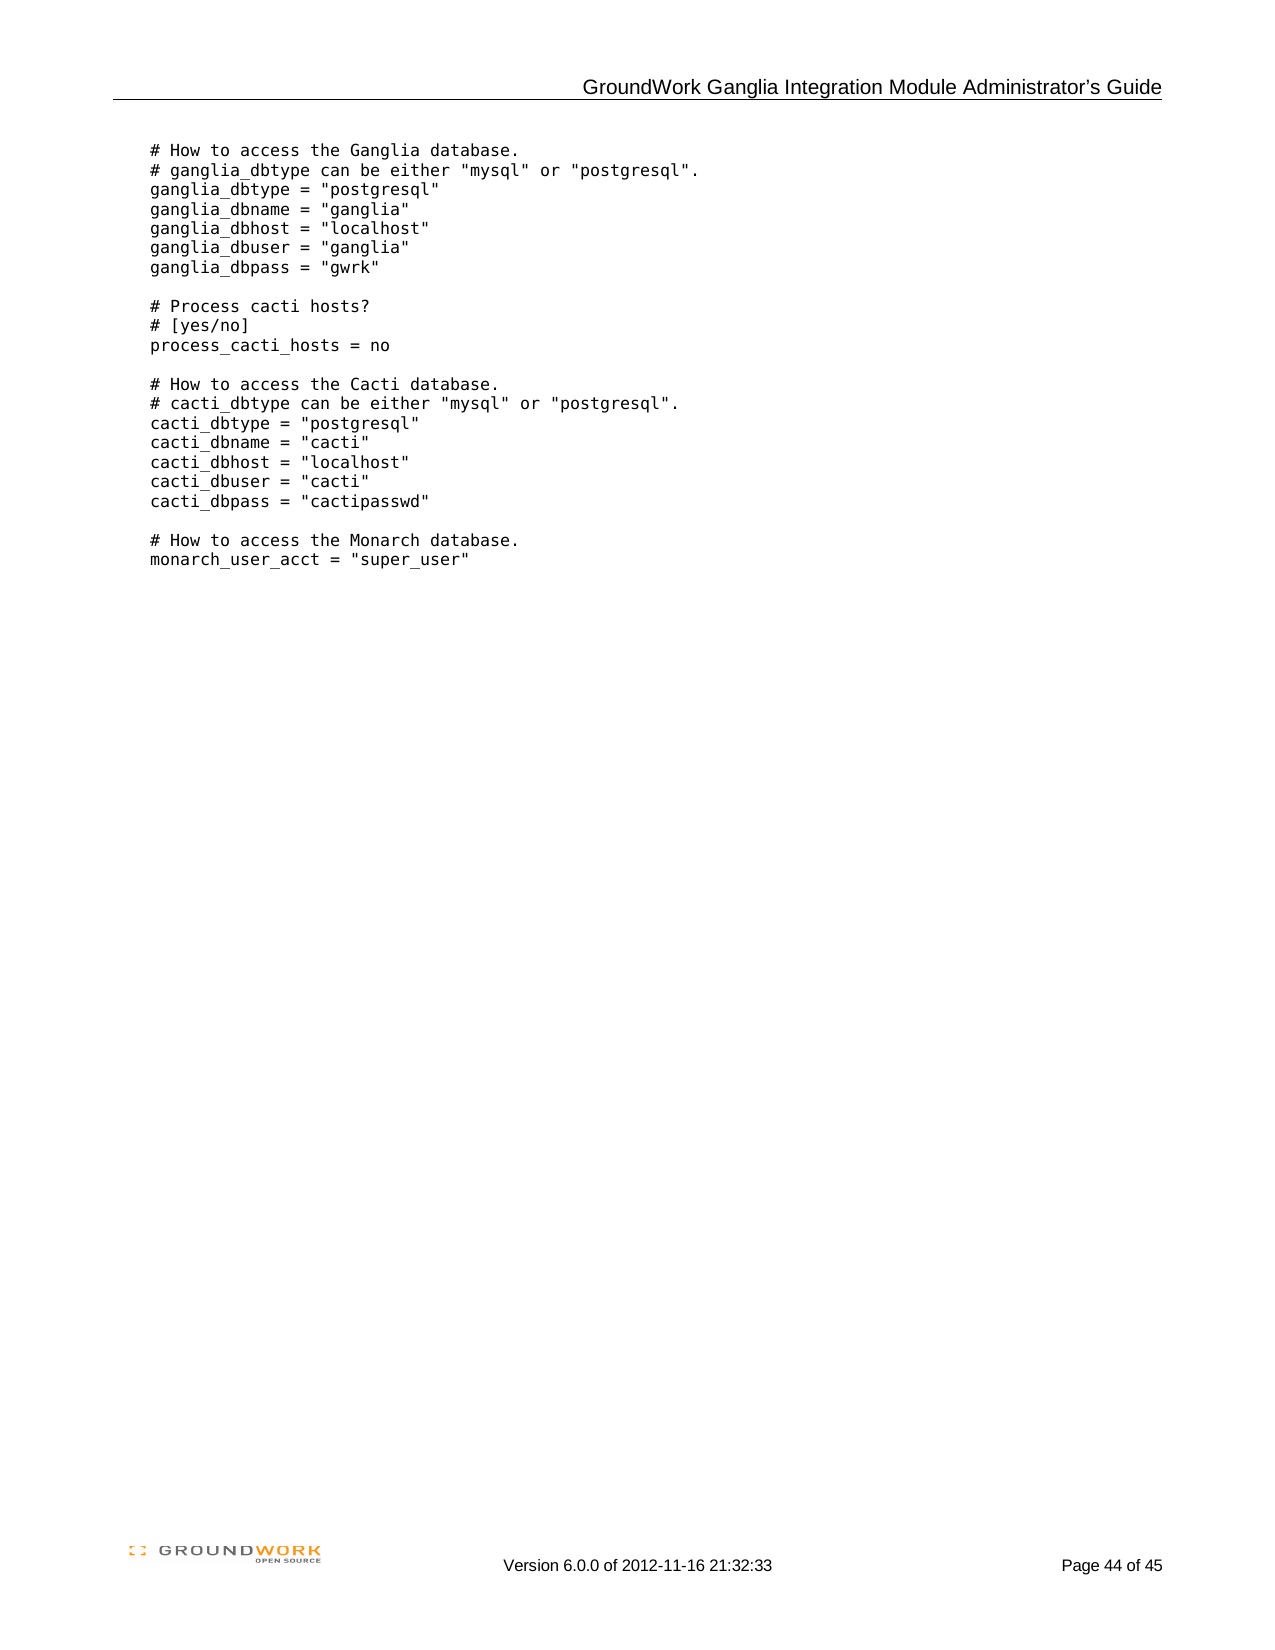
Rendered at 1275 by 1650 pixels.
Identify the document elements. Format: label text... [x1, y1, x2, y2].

text # How to access the Ganglia database. [150, 141, 1162, 161]
text # cacti_dbtype can be either "mysql" or "postgresql". [150, 394, 1162, 414]
text ganglia_dbpass = "gwrk" [150, 258, 1162, 277]
text ganglia_dbhost = "localhost" [150, 219, 1162, 238]
text # How to access the Cacti database. [150, 375, 1162, 394]
text process_cacti_hosts = no [150, 336, 1162, 355]
text # How to access the Monarch database. [150, 531, 1162, 550]
text cacti_dbname = "cacti" [150, 433, 1162, 453]
text cacti_dbhost = "localhost" [150, 453, 1162, 472]
text cacti_dbuser = "cacti" [150, 472, 1162, 492]
text # [yes/no] [150, 316, 1162, 336]
text # Process cacti hosts? [150, 297, 1162, 316]
text ganglia_dbtype = "postgresql" [150, 180, 1162, 199]
text monarch_user_acct = "super_user" [150, 550, 1162, 569]
text # ganglia_dbtype can be either "mysql" or "postgresql". [150, 161, 1162, 180]
picture [129, 1546, 321, 1563]
text ganglia_dbname = "ganglia" [150, 199, 1162, 219]
text cacti_dbtype = "postgresql" [150, 414, 1162, 433]
text cacti_dbpass = "cactipasswd" [150, 492, 1162, 511]
text ganglia_dbuser = "ganglia" [150, 238, 1162, 258]
